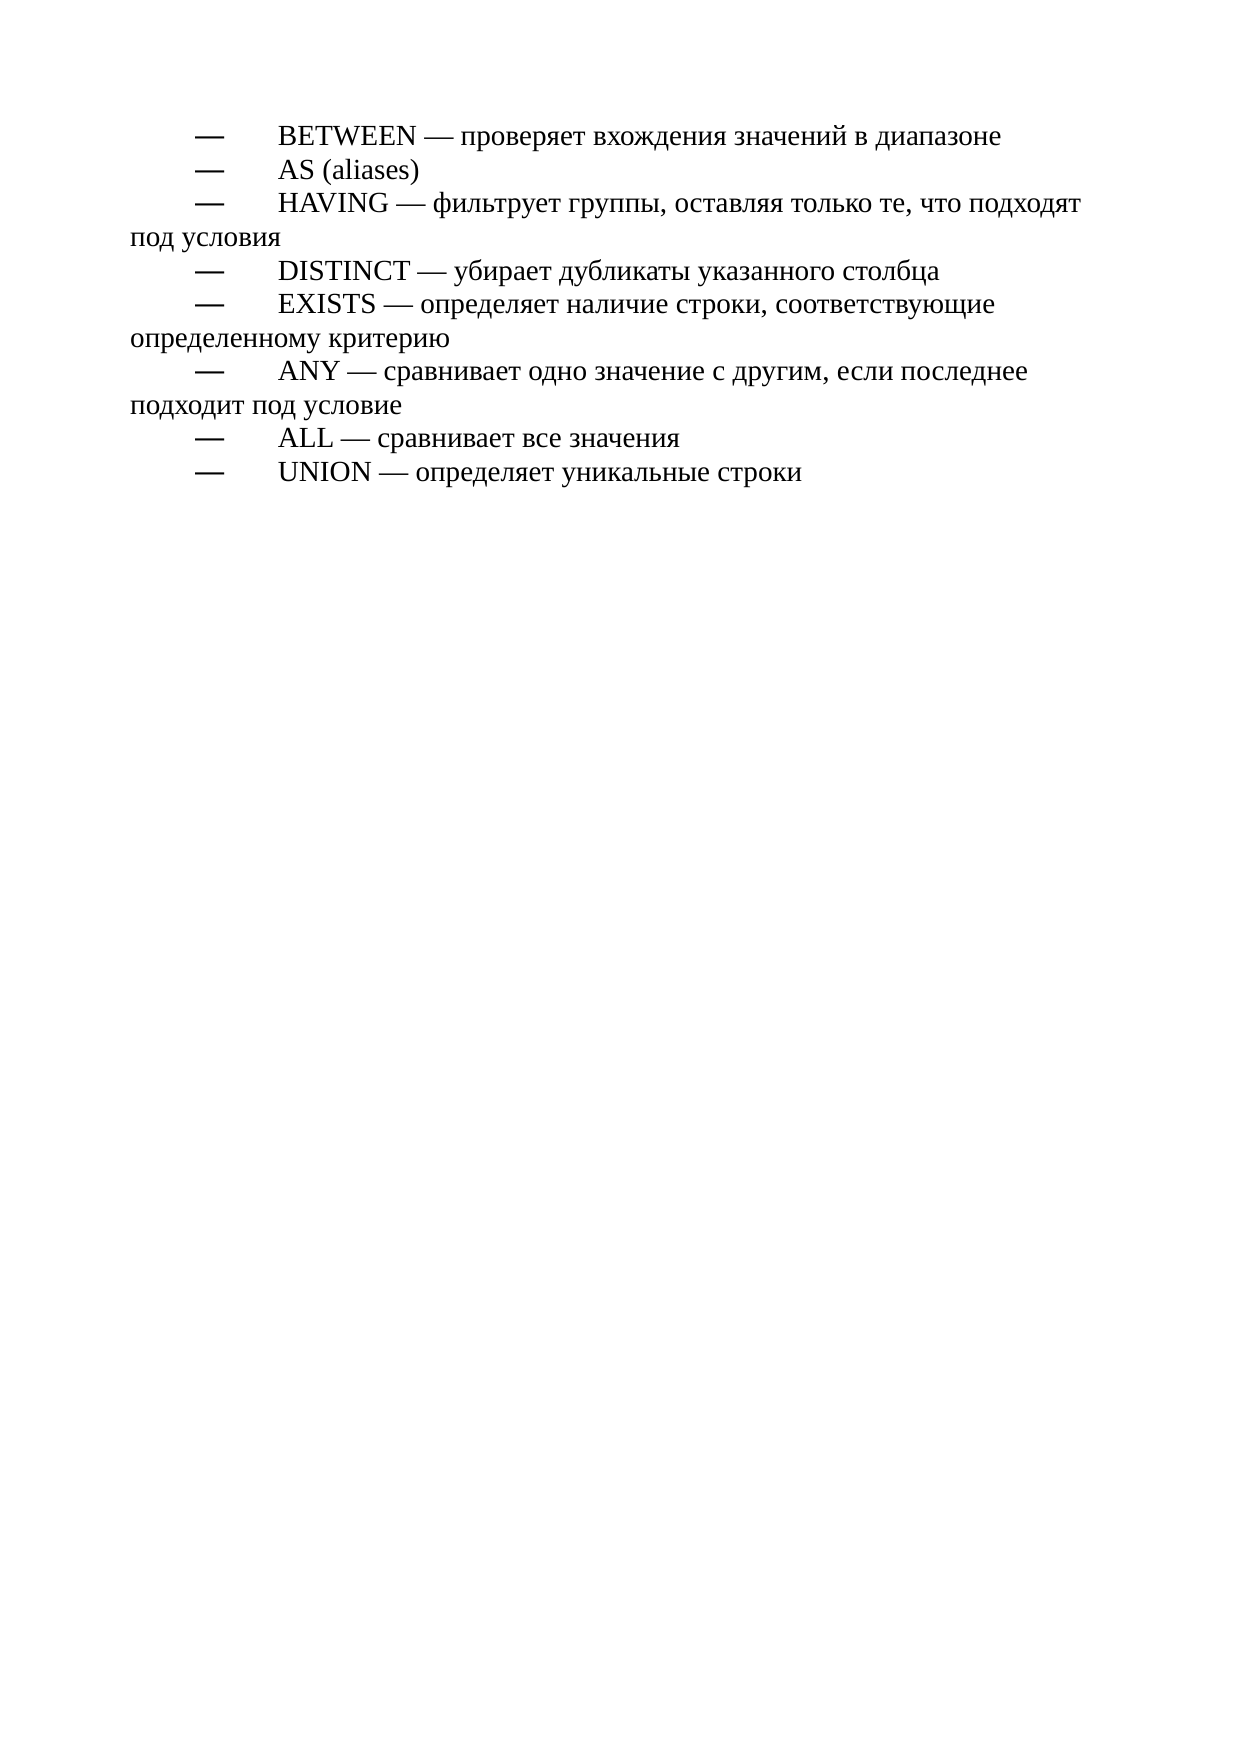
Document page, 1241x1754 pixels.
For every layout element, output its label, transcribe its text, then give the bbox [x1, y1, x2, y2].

list EXISTS — определяет наличие строки, соответствующие определенному критерию [130, 286, 1110, 353]
list AS (aliases) [130, 152, 1110, 185]
list DISTINCT — убирает дубликаты указанного столбца [130, 253, 1110, 286]
list ANY — сравнивает одно значение с другим, если последнее подходит под условие [130, 353, 1110, 421]
list BETWEEN — проверяет вхождения значений в диапазоне [130, 118, 1110, 152]
list HAVING — фильтрует группы, оставляя только те, что подходят под условия [130, 185, 1110, 253]
list ALL — сравнивает все значения [130, 421, 1110, 454]
list UNION — определяет уникальные строки [130, 454, 1110, 488]
